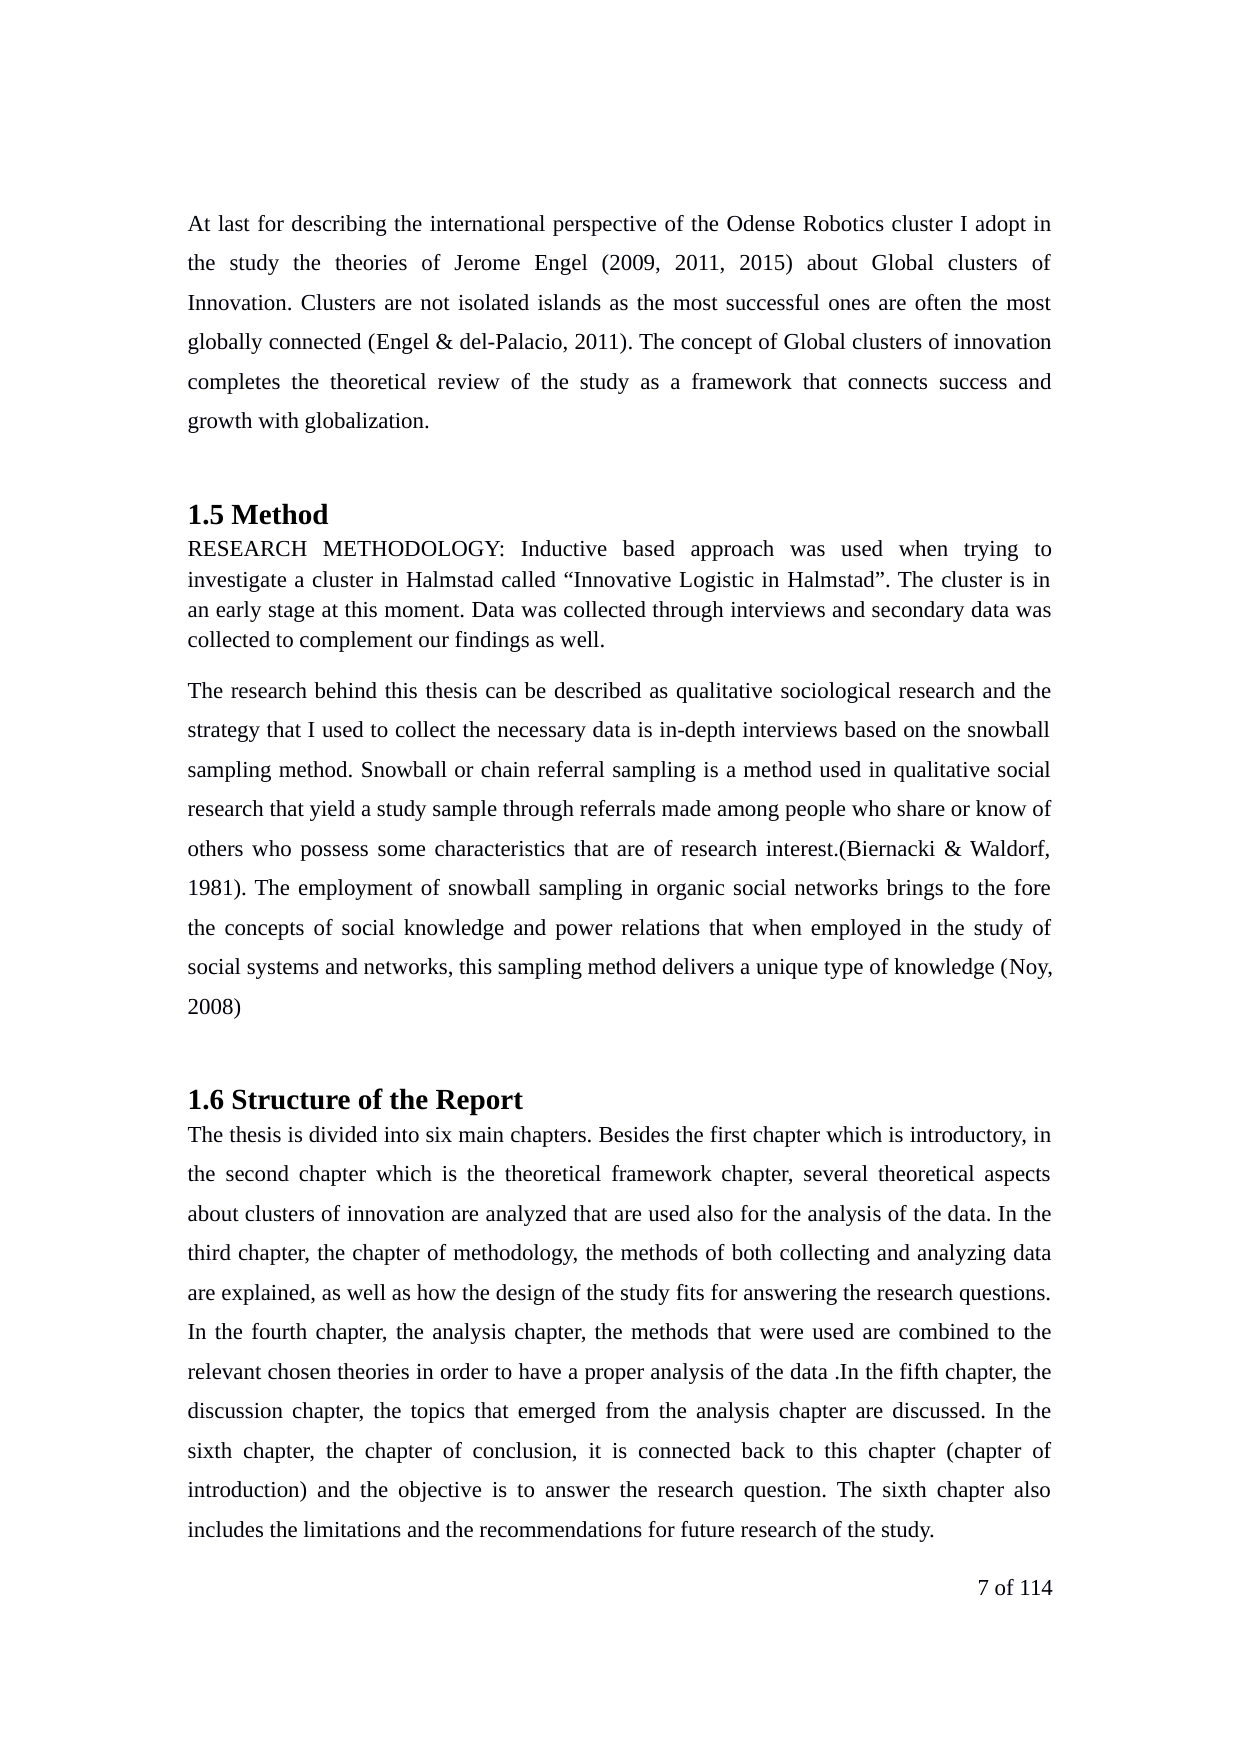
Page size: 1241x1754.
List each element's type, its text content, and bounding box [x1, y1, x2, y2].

text The thesis is divided into six main chapters. Besides the first chapter which is introductory, in the second chapter which is the theoretical framework chapter, several theoretical aspects about clusters of innovation are analyzed that are used also for the analysis of the data. In the third chapter, the chapter of methodology, the methods of both collecting and analyzing data are explained, as well as how the design of the study fits for answering the research questions. In the fourth chapter, the analysis chapter, the methods that were used are combined to the relevant chosen theories in order to have a proper analysis of the data .In the fifth chapter, the discussion chapter, the topics that emerged from the analysis chapter are discussed. In the sixth chapter, the chapter of conclusion, it is connected back to this chapter (chapter of introduction) and the objective is to answer the research question. The sixth chapter also includes the limitations and the recommendations for future research of the study. [187, 1121, 1053, 1542]
subtitle 1.6 Structure of the Report [187, 1082, 1053, 1116]
text At last for describing the international perspective of the Odense Robotics cluster I adopt in the study the theories of Jerome Engel (2009, 2011, 2015) about Global clusters of Innovation. Clusters are not isolated islands as the most successful ones are often the most globally connected (Engel & del-Palacio, 2011). The concept of Global clusters of innovation completes the theoretical review of the study as a framework that connects success and growth with globalization. [187, 210, 1053, 434]
subtitle 1.5 Method [187, 497, 1053, 530]
text The research behind this thesis can be described as qualitative sociological research and the strategy that I used to collect the necessary data is in-depth interviews based on the snowball sampling method. Snowball or chain referral sampling is a method used in qualitative social research that yield a study sample through referrals made among people who share or know of others who possess some characteristics that are of research interest.(Biernacki & Waldorf, 1981). The employment of snowball sampling in organic social networks brings to the fore the concepts of social knowledge and power relations that when employed in the study of social systems and networks, this sampling method delivers a unique type of knowledge (Noy, 2008) [187, 677, 1053, 1019]
text RESEARCH METHODOLOGY: Inductive based approach was used when trying to investigate a cluster in Halmstad called “Innovative Logistic in Halmstad”. The cluster is in an early stage at this moment. Data was collected through interviews and secondary data was collected to complement our findings as well. [187, 535, 1053, 652]
